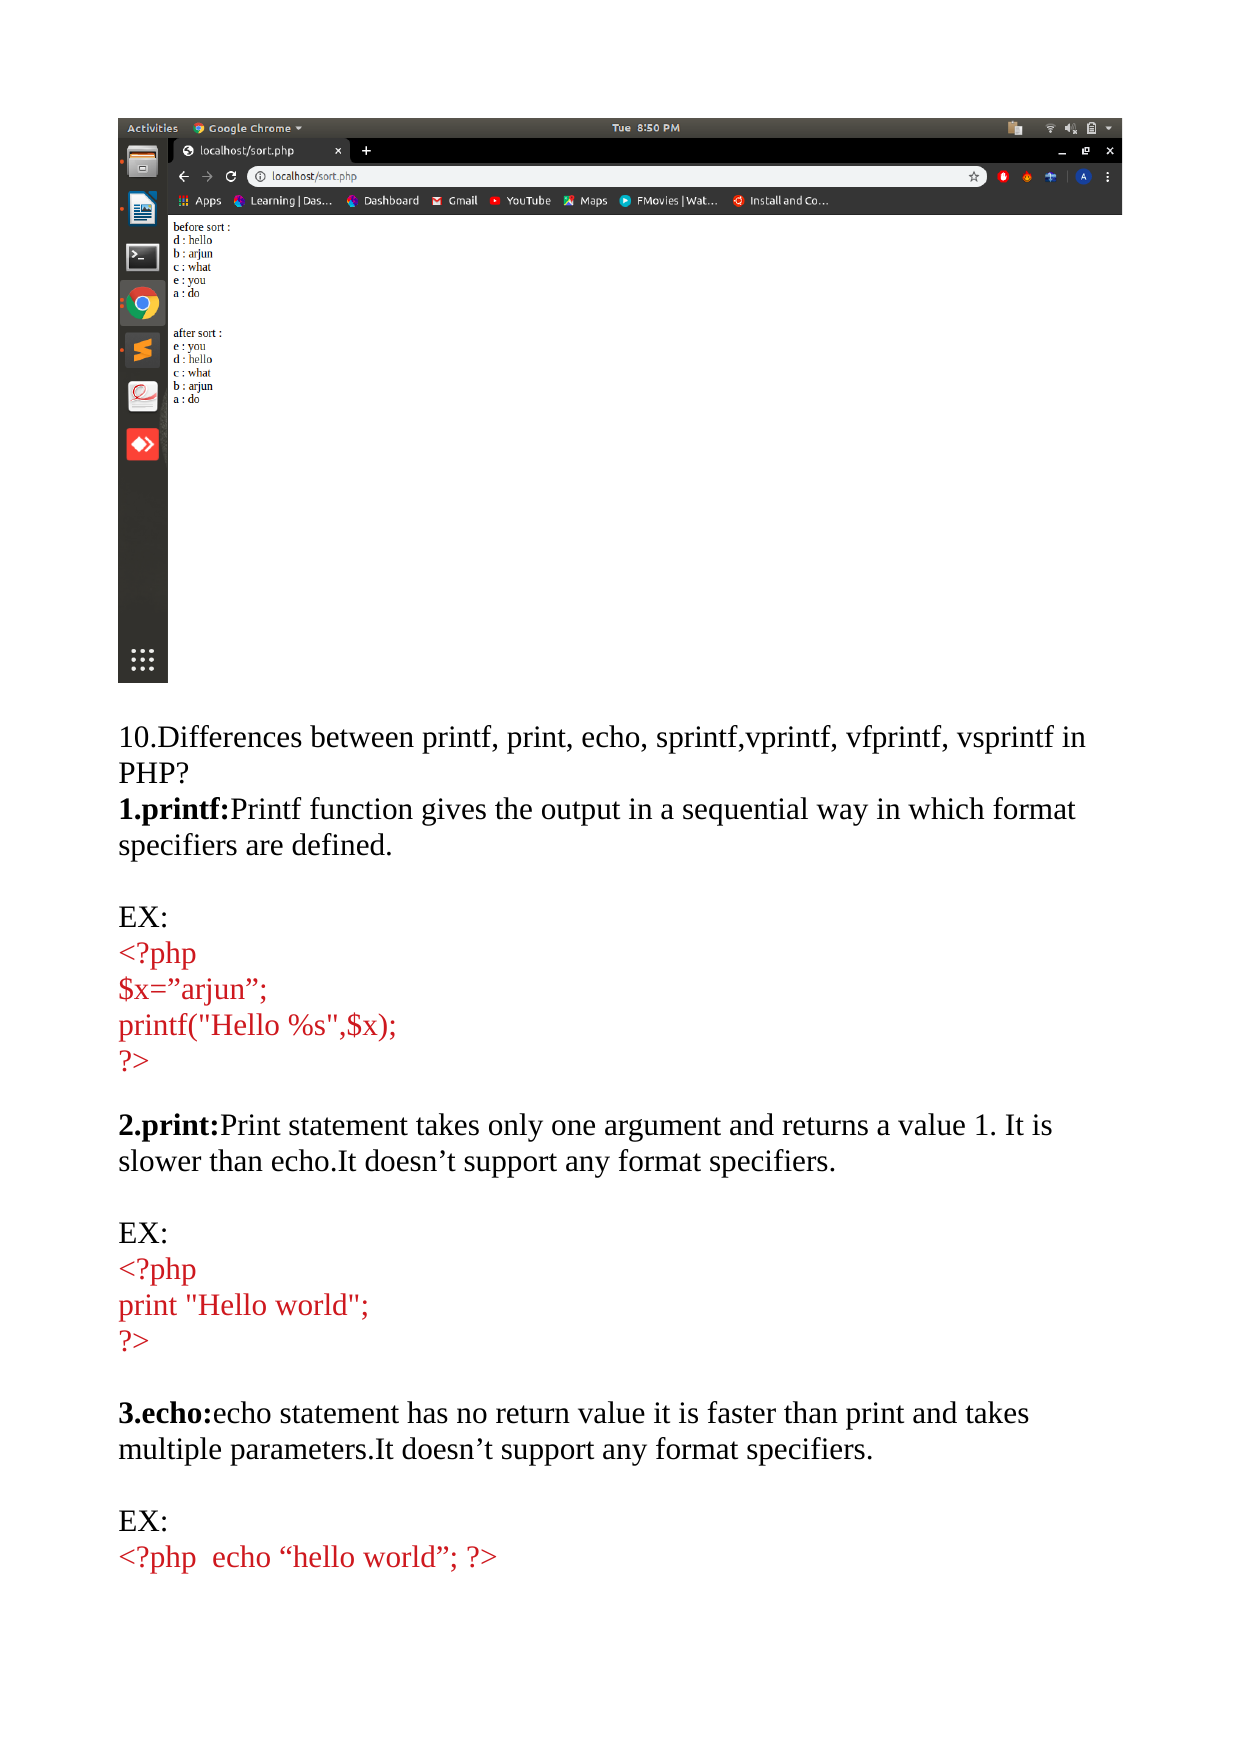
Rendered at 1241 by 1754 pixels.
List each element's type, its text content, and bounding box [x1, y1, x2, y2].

text print "Hello world"; [118, 1286, 1122, 1322]
text <?php [118, 1250, 1122, 1286]
text 10.Differences between printf, print, echo, sprintf,vprintf, vfprintf, vsprintf in PHP? [118, 718, 1122, 790]
picture [118, 118, 1123, 683]
text <?php $x=”arjun”; printf("Hello %s",$x); ?> [118, 934, 1122, 1078]
text ?> [118, 1322, 1122, 1358]
text 1.printf:Printf function gives the output in a sequential way in which format specifiers are defined. [118, 790, 1122, 862]
text 3.echo:echo statement has no return value it is faster than print and takes multiple parameters.It doesn’t support any format specifiers. [118, 1394, 1122, 1466]
text <?php echo “hello world”; ?> [118, 1538, 1122, 1574]
text 2.print:Print statement takes only one argument and returns a value 1. It is slower than echo.It doesn’t support any format specifiers. [118, 1107, 1122, 1178]
text EX: [118, 898, 1122, 934]
text EX: [118, 1214, 1122, 1250]
text EX: [118, 1502, 1122, 1538]
